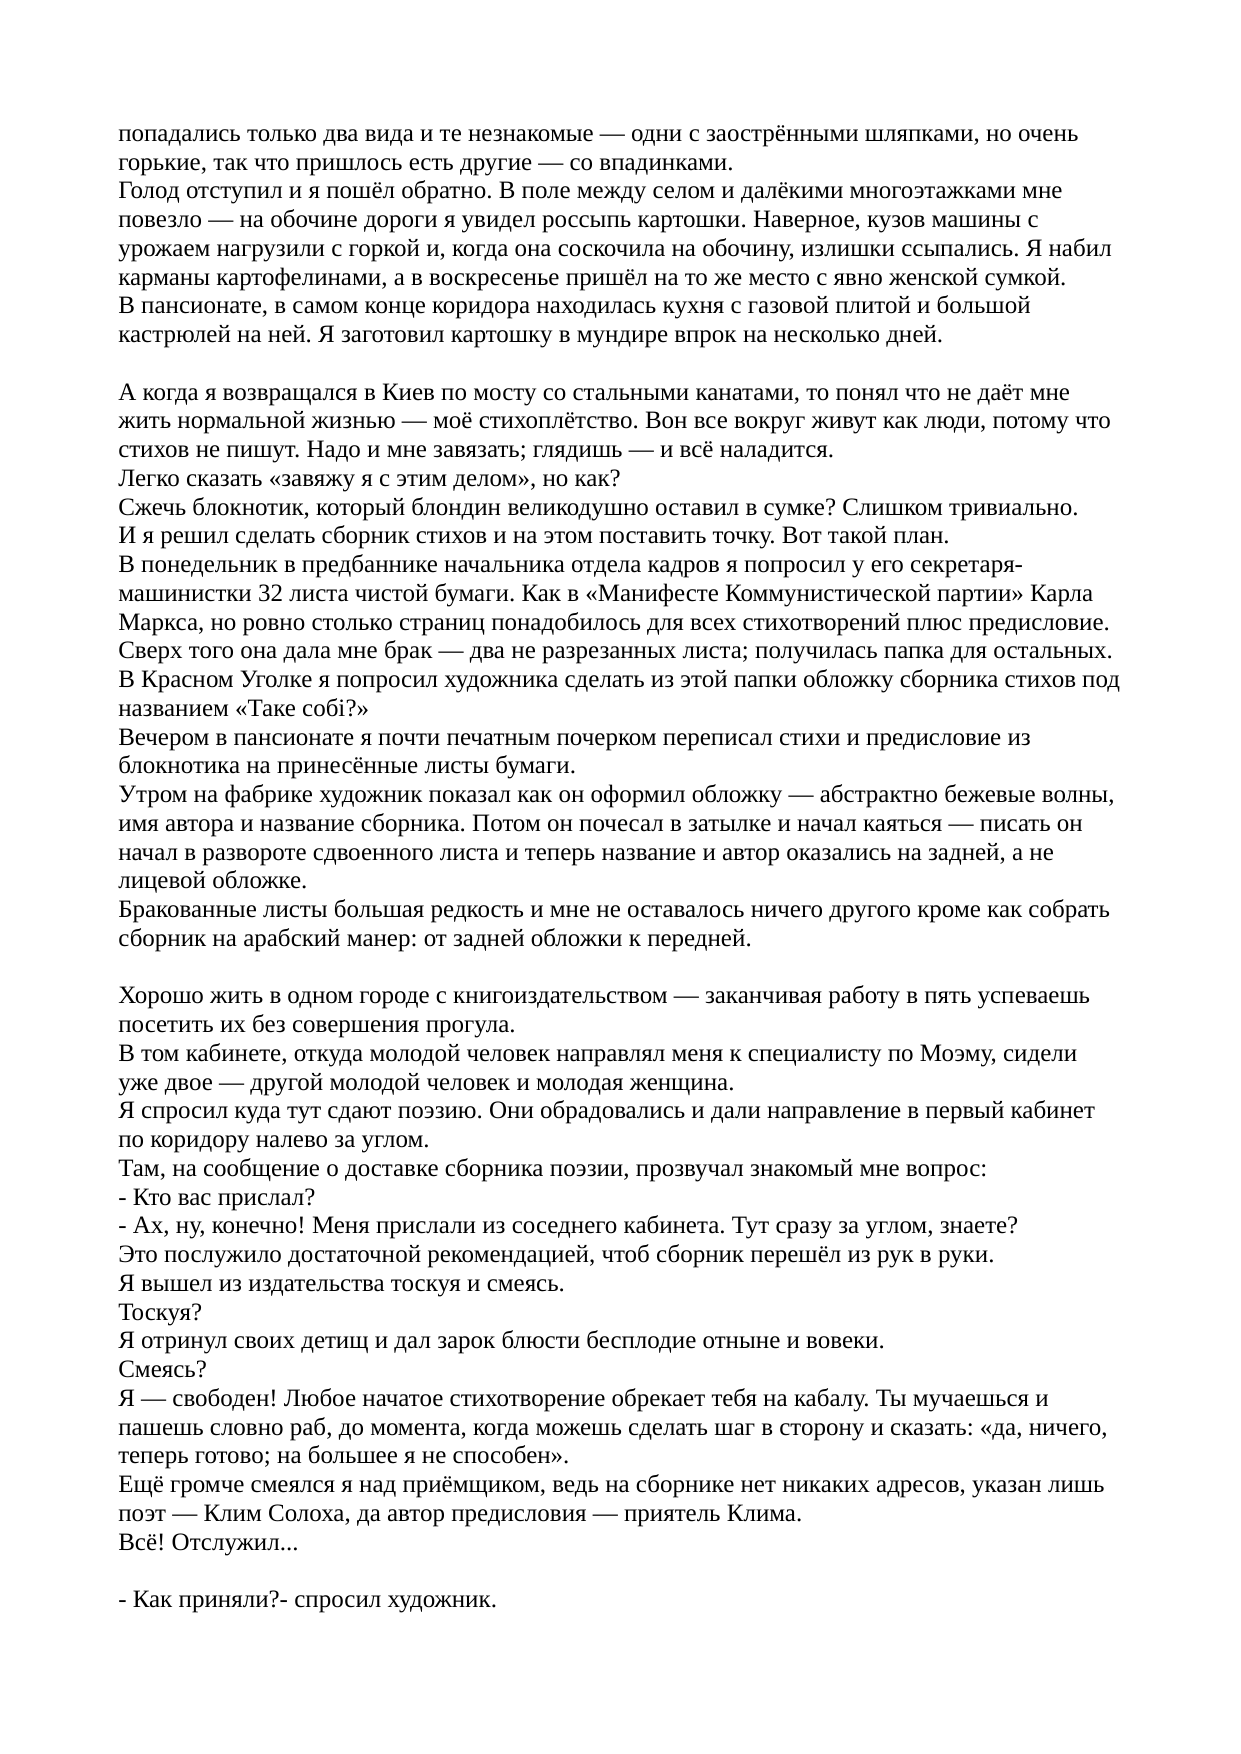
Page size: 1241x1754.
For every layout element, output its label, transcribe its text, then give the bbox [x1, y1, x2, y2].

text Утром на фабрике художник показал как он оформил обложку — абстрактно бежевые волны, имя автора и название сборника. Потом он почесал в затылке и начал каяться — писать он начал в развороте сдвоенного листа и теперь название и автор оказались на задней, а не лицевой обложке. [118, 779, 1122, 894]
text - Как приняли?- спросил художник. [118, 1584, 1122, 1613]
text Всё! Отслужил... [118, 1527, 1122, 1556]
text Легко сказать «завяжу я с этим делом», но как? [118, 463, 1122, 492]
text Ещё громче смеялся я над приёмщиком, ведь на сборнике нет никаких адресов, указан лишь поэт — Клим Солоха, да автор предисловия — приятель Клима. [118, 1469, 1122, 1527]
text Хорошо жить в одном городе с книгоиздательством — заканчивая работу в пять успеваешь посетить их без совершения прогула. [118, 981, 1122, 1038]
text Я вышел из издательства тоскуя и смеясь. [118, 1268, 1122, 1297]
text Там, на сообщение о доставке сборника поэзии, прозвучал знакомый мне вопрос: [118, 1153, 1122, 1182]
text А когда я возвращался в Киев по мосту со стальными канатами, то понял что не даёт мне жить нормальной жизнью — моё стихоплётство. Вон все вокруг живут как люди, потому что стихов не пишут. Надо и мне завязать; глядишь — и всё наладится. [118, 377, 1122, 463]
text попадались только два вида и те незнакомые — одни с заострёнными шляпками, но очень горькие, так что пришлось есть другие — со впадинками. [118, 118, 1122, 176]
text Сверх того она дала мне брак — два не разрезанных листа; получилась папка для остальных. [118, 636, 1122, 664]
text Тоскуя? [118, 1297, 1122, 1326]
text Смеясь? [118, 1354, 1122, 1383]
text Голод отступил и я пошёл обратно. В поле между селом и далёкими многоэтажками мне повезло — на обочине дороги я увидел россыпь картошки. Наверное, кузов машины с урожаем нагрузили с горкой и, когда она соскочила на обочину, излишки ссыпались. Я набил карманы картофелинами, а в воскресенье пришёл на то же место с явно женской сумкой. [118, 176, 1122, 291]
text Это послужило достаточной рекомендацией, чтоб сборник перешёл из рук в руки. [118, 1239, 1122, 1268]
text Я — свободен! Любое начатое стихотворение обрекает тебя на кабалу. Ты мучаешься и пашешь словно раб, до момента, когда можешь сделать шаг в сторону и сказать: «да, ничего, теперь готово; на большее я не способен». [118, 1383, 1122, 1469]
text Сжечь блокнотик, который блондин великодушно оставил в сумке? Слишком тривиально. [118, 492, 1122, 521]
text Бракованные листы большая редкость и мне не оставалось ничего другого кроме как собрать сборник на арабский манер: от задней обложки к передней. [118, 894, 1122, 952]
text В пансионате, в самом конце коридора находилась кухня с газовой плитой и большой кастрюлей на ней. Я заготовил картошку в мундире впрок на несколько дней. [118, 291, 1122, 348]
text - Ах, ну, конечно! Меня прислали из соседнего кабинета. Тут сразу за углом, знаете? [118, 1211, 1122, 1239]
text - Кто вас прислал? [118, 1182, 1122, 1211]
text Я спросил куда тут сдают поэзию. Они обрадовались и дали направление в первый кабинет по коридору налево за углом. [118, 1096, 1122, 1153]
text Вечером в пансионате я почти печатным почерком переписал стихи и предисловие из блокнотика на принесённые листы бумаги. [118, 722, 1122, 779]
text В том кабинете, откуда молодой человек направлял меня к специалисту по Моэму, сидели уже двое — другой молодой человек и молодая женщина. [118, 1038, 1122, 1096]
text В понедельник в предбаннике начальника отдела кадров я попросил у его секретаря-машинистки 32 листа чистой бумаги. Как в «Манифесте Коммунистической партии» Карла Маркса, но ровно столько страниц понадобилось для всех стихотворений плюс предисловие. [118, 549, 1122, 636]
text В Красном Уголке я попросил художника сделать из этой папки обложку сборника стихов под названием «Таке собi?» [118, 664, 1122, 722]
text Я отринул своих детищ и дал зарок блюсти бесплодие отныне и вовеки. [118, 1326, 1122, 1354]
text И я решил сделать сборник стихов и на этом поставить точку. Вот такой план. [118, 521, 1122, 549]
